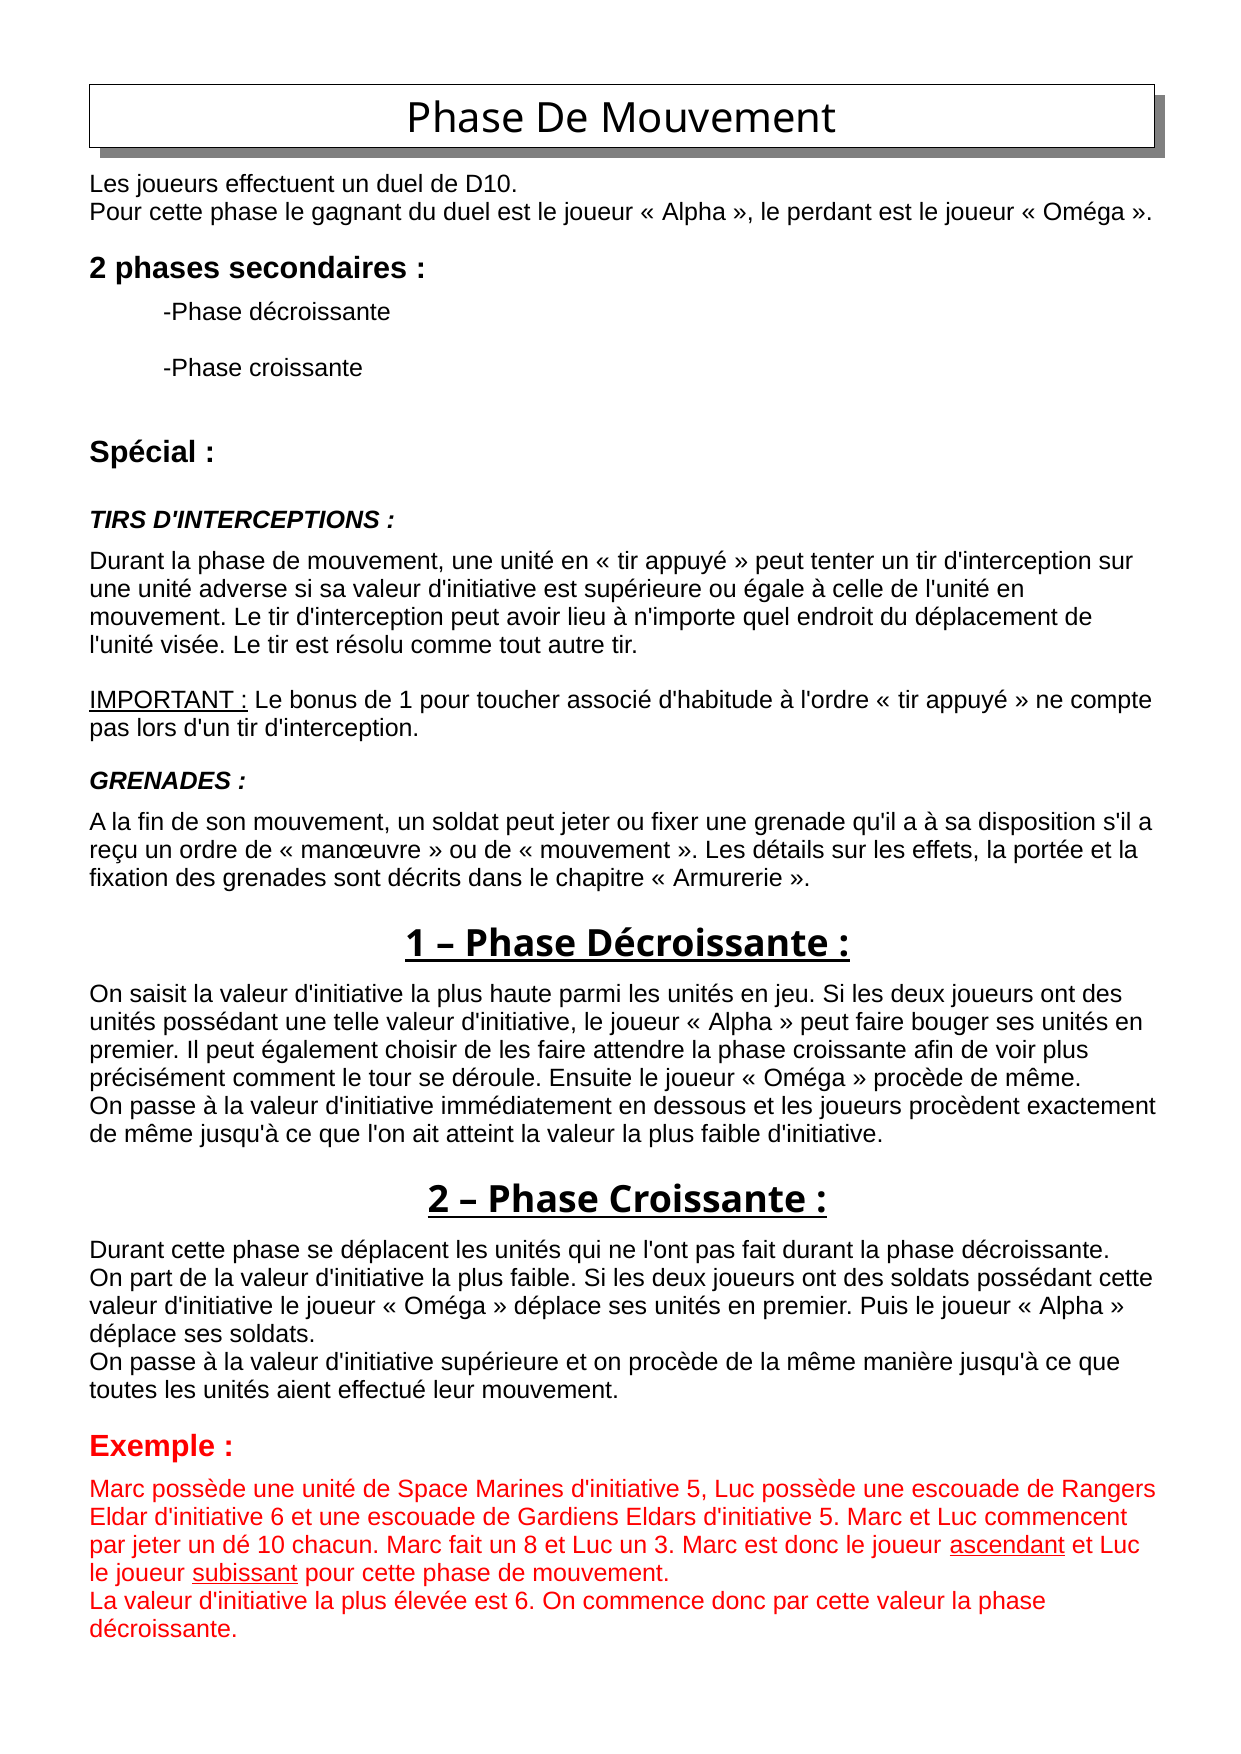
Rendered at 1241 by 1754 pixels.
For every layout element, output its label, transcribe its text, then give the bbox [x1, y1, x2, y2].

subtitle Marc possède une unité de Space Marines d'initiative 5, Luc possède une escouade de Rangers Eldar d'initiative 6 et une escouade de Gardiens Eldars d'initiative 5. Marc et Luc commencent par jeter un dé 10 chacun. Marc fait un 8 et Luc un 3. Marc est donc le joueur ascendant et Luc le joueur subissant pour cette phase de mouvement. [89, 1475, 1165, 1587]
subtitle -Phase croissante [89, 354, 1165, 382]
subtitle Les joueurs effectuent un duel de D10. [89, 170, 1165, 198]
subtitle Exemple : [89, 1428, 1165, 1463]
subtitle La valeur d'initiative la plus élevée est 6. On commence donc par cette valeur la phase décroissante. [89, 1587, 1165, 1643]
subtitle 1 – Phase décroissante : [89, 916, 1165, 967]
text Grenades : [89, 767, 1165, 795]
subtitle On part de la valeur d'initiative la plus faible. Si les deux joueurs ont des soldats possédant cette valeur d'initiative le joueur « Oméga » déplace ses unités en premier. Puis le joueur « Alpha » déplace ses soldats. [89, 1264, 1165, 1348]
subtitle A la fin de son mouvement, un soldat peut jeter ou fixer une grenade qu'il a à sa disposition s'il a reçu un ordre de « manœuvre » ou de « mouvement ». Les détails sur les effets, la portée et la fixation des grenades sont décrits dans le chapitre « Armurerie ». [89, 808, 1165, 891]
subtitle On saisit la valeur d'initiative la plus haute parmi les unités en jeu. Si les deux joueurs ont des unités possédant une telle valeur d'initiative, le joueur « Alpha » peut faire bouger ses unités en premier. Il peut également choisir de les faire attendre la phase croissante afin de voir plus précisément comment le tour se déroule. Ensuite le joueur « Oméga » procède de même. [89, 980, 1165, 1092]
subtitle Spécial : [89, 434, 1165, 469]
subtitle Durant la phase de mouvement, une unité en « tir appuyé » peut tenter un tir d'interception sur une unité adverse si sa valeur d'initiative est supérieure ou égale à celle de l'unité en mouvement. Le tir d'interception peut avoir lieu à n'importe quel endroit du déplacement de l'unité visée. Le tir est résolu comme tout autre tir. [89, 547, 1165, 658]
subtitle Durant cette phase se déplacent les unités qui ne l'ont pas fait durant la phase décroissante. [89, 1236, 1165, 1264]
subtitle 2 – Phase croissante : [89, 1172, 1165, 1223]
subtitle 2 phases secondaires : [89, 251, 1165, 285]
text Tirs d'interceptions : [89, 506, 1165, 534]
subtitle Pour cette phase le gagnant du duel est le joueur « Alpha », le perdant est le joueur « Oméga ». [89, 198, 1165, 226]
subtitle Phase de mouvement [90, 85, 1154, 147]
subtitle On passe à la valeur d'initiative supérieure et on procède de la même manière jusqu'à ce que toutes les unités aient effectué leur mouvement. [89, 1348, 1165, 1403]
subtitle -Phase décroissante [89, 298, 1165, 326]
subtitle IMPORTANT : Le bonus de 1 pour toucher associé d'habitude à l'ordre « tir appuyé » ne compte pas lors d'un tir d'interception. [89, 686, 1165, 742]
subtitle On passe à la valeur d'initiative immédiatement en dessous et les joueurs procèdent exactement de même jusqu'à ce que l'on ait atteint la valeur la plus faible d'initiative. [89, 1092, 1165, 1147]
